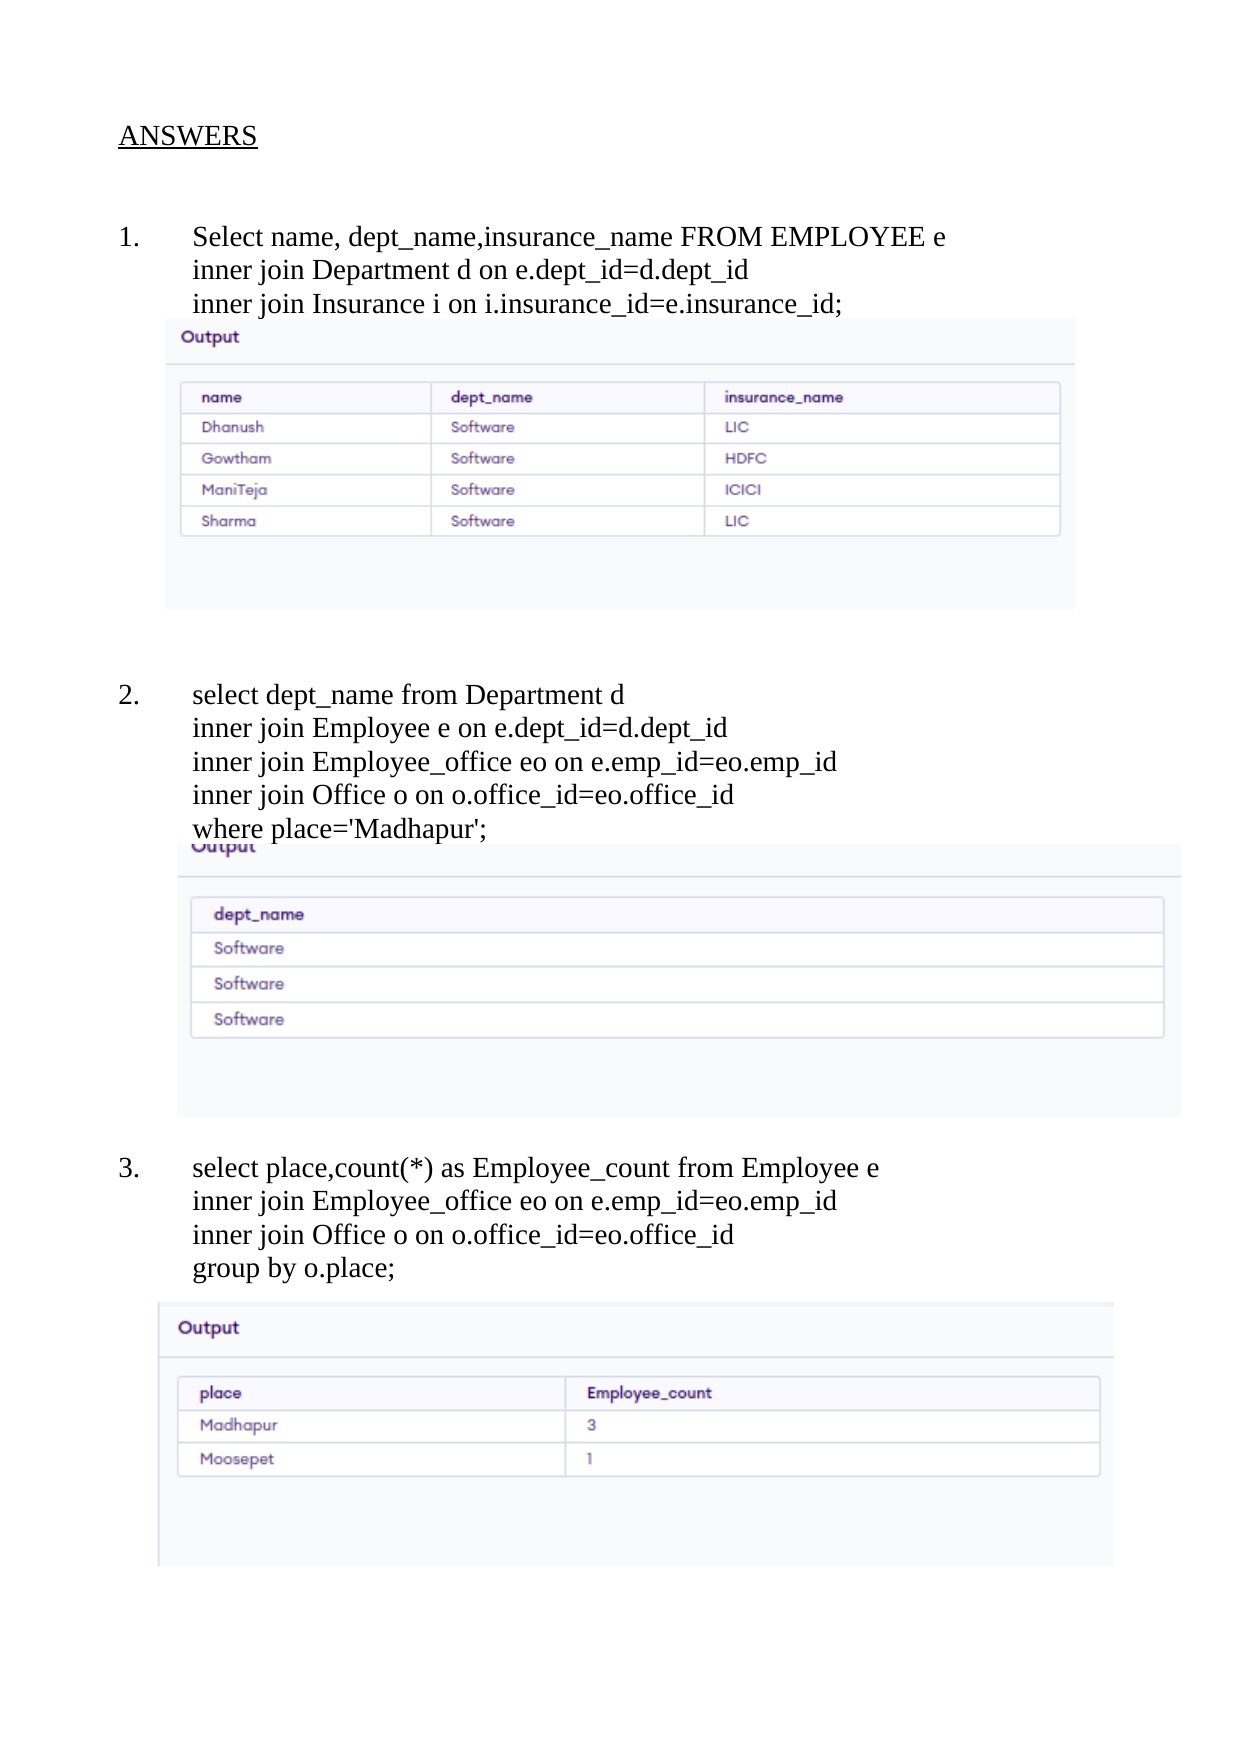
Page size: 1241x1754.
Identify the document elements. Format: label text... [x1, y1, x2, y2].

text 3. select place,count(*) as Employee_count from Employee e [118, 1150, 1122, 1183]
picture [165, 319, 1075, 610]
text 2. select dept_name from Department d [118, 677, 1122, 710]
text inner join Insurance i on i.insurance_id=e.insurance_id; [118, 286, 1122, 319]
text inner join Office o on o.office_id=eo.office_id [118, 1217, 1122, 1250]
text inner join Employee_office eo on e.emp_id=eo.emp_id [118, 744, 1122, 777]
text inner join Office o on o.office_id=eo.office_id [118, 777, 1122, 811]
text ANSWERS [118, 118, 1122, 152]
picture [155, 1302, 1114, 1566]
text inner join Employee_office eo on e.emp_id=eo.emp_id [118, 1183, 1122, 1217]
text where place='Madhapur'; [118, 811, 1122, 844]
text inner join Department d on e.dept_id=d.dept_id [118, 252, 1122, 286]
text 1. Select name, dept_name,insurance_name FROM EMPLOYEE e [118, 219, 1122, 252]
picture [177, 844, 1182, 1117]
text group by o.place; [118, 1250, 1122, 1284]
text inner join Employee e on e.dept_id=d.dept_id [118, 710, 1122, 744]
